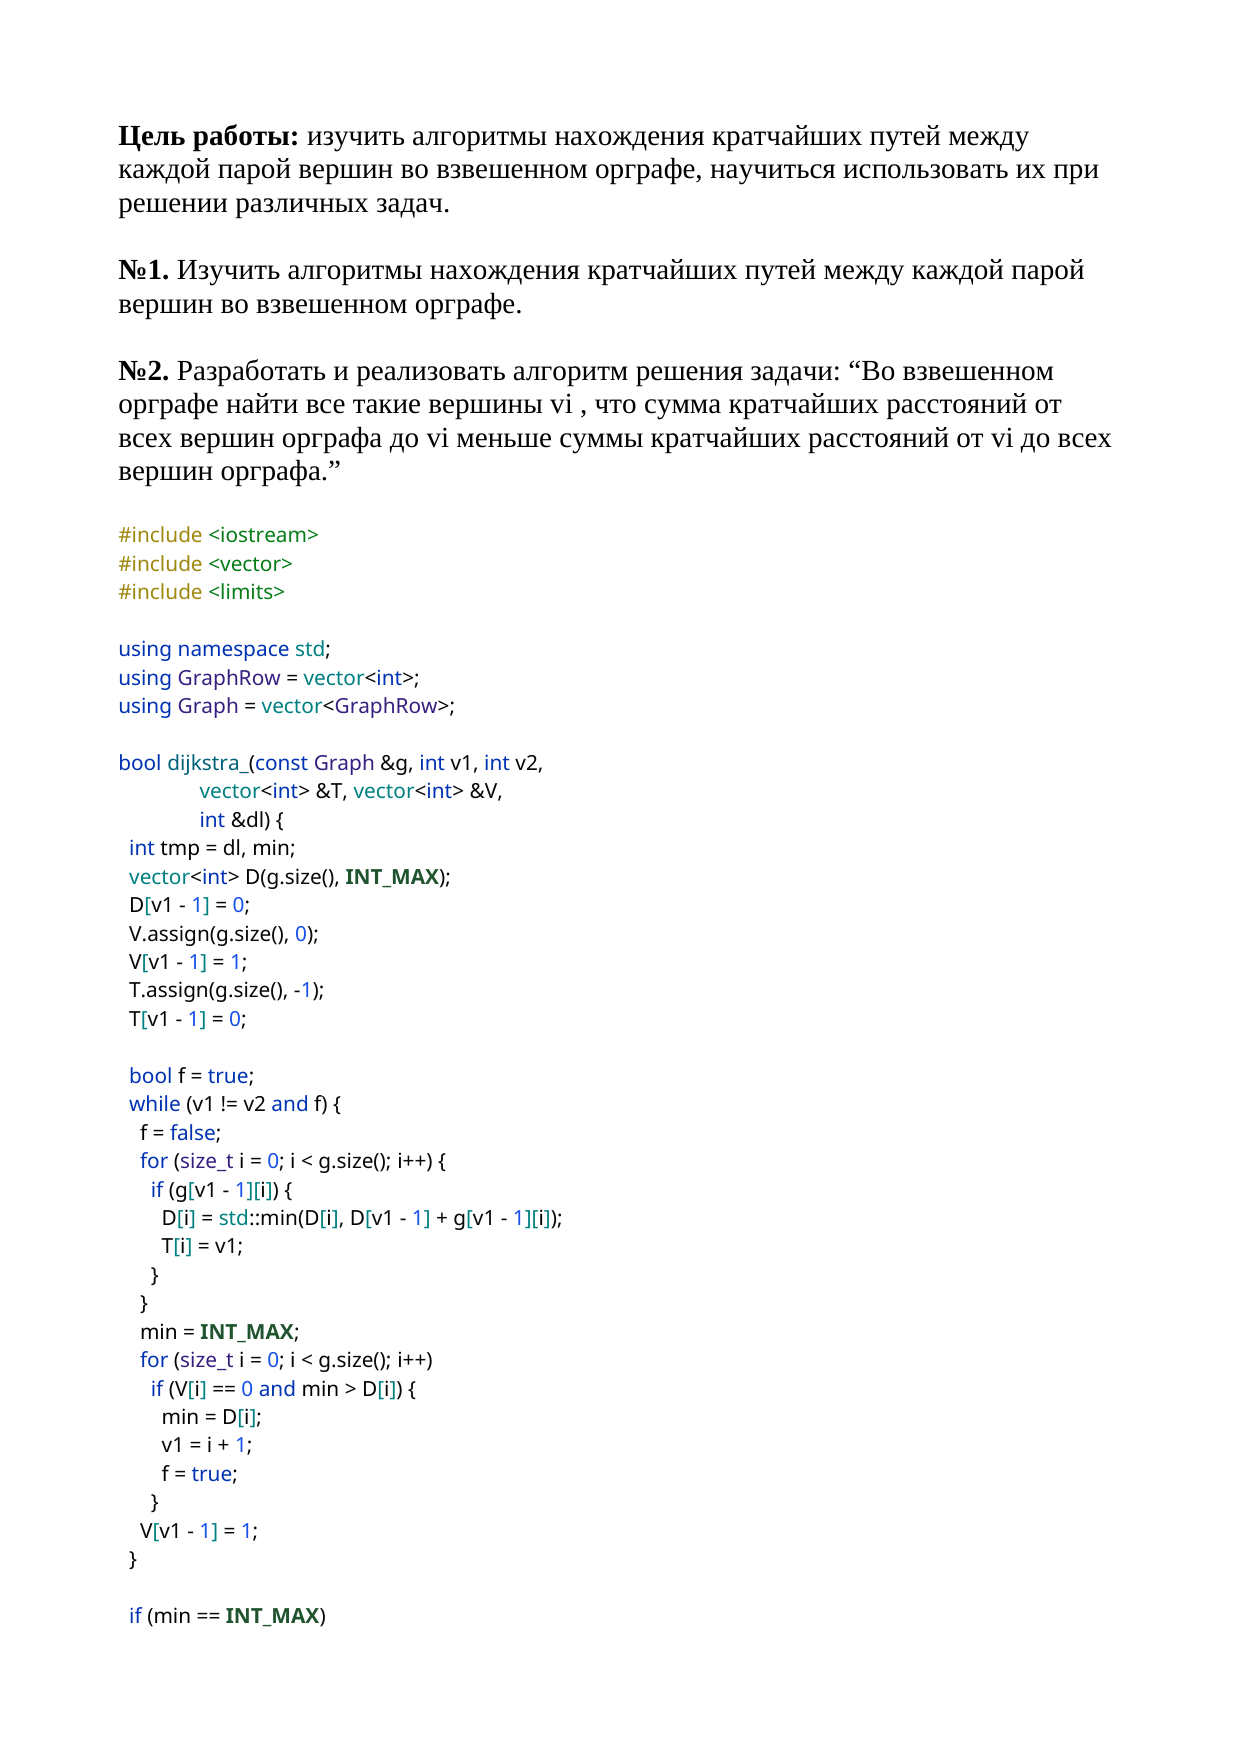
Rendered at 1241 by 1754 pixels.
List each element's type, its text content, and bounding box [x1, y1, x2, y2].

text Цель работы: изучить алгоритмы нахождения кратчайших путей между каждой парой вершин во взвешенном орграфе, научиться использовать их при решении различных задач. [118, 118, 1122, 219]
text №2. Разработать и реализовать алгоритм решения задачи: “Во взвешенном орграфе найти все такие вершины vi , что сумма кратчайших расстояний от всех вершин орграфа до vi меньше суммы кратчайших расстояний от vi до всех вершин орграфа.” [118, 353, 1122, 487]
text №1. Изучить алгоритмы нахождения кратчайших путей между каждой парой вершин во взвешенном орграфе. [118, 252, 1122, 319]
text #include <iostream> #include <vector> #include <limits> using namespace std; using GraphRow = vector<int>; using Graph = vector<GraphRow>; bool dijkstra_(const Graph &g, int v1, int v2, vector<int> &T, vector<int> &V, int &dl) { int tmp = dl, min; vector<int> D(g.size(), INT_MAX); D[v1 - 1] = 0; V.assign(g.size(), 0); V[v1 - 1] = 1; T.assign(g.size(), -1); T[v1 - 1] = 0; bool f = true; while (v1 != v2 and f) { f = false; for (size_t i = 0; i < g.size(); i++) { if (g[v1 - 1][i]) { D[i] = std::min(D[i], D[v1 - 1] + g[v1 - 1][i]); T[i] = v1; } } min = INT_MAX; for (size_t i = 0; i < g.size(); i++) if (V[i] == 0 and min > D[i]) { min = D[i]; v1 = i + 1; f = true; } V[v1 - 1] = 1; } if (min == INT_MAX) [118, 521, 1122, 1630]
